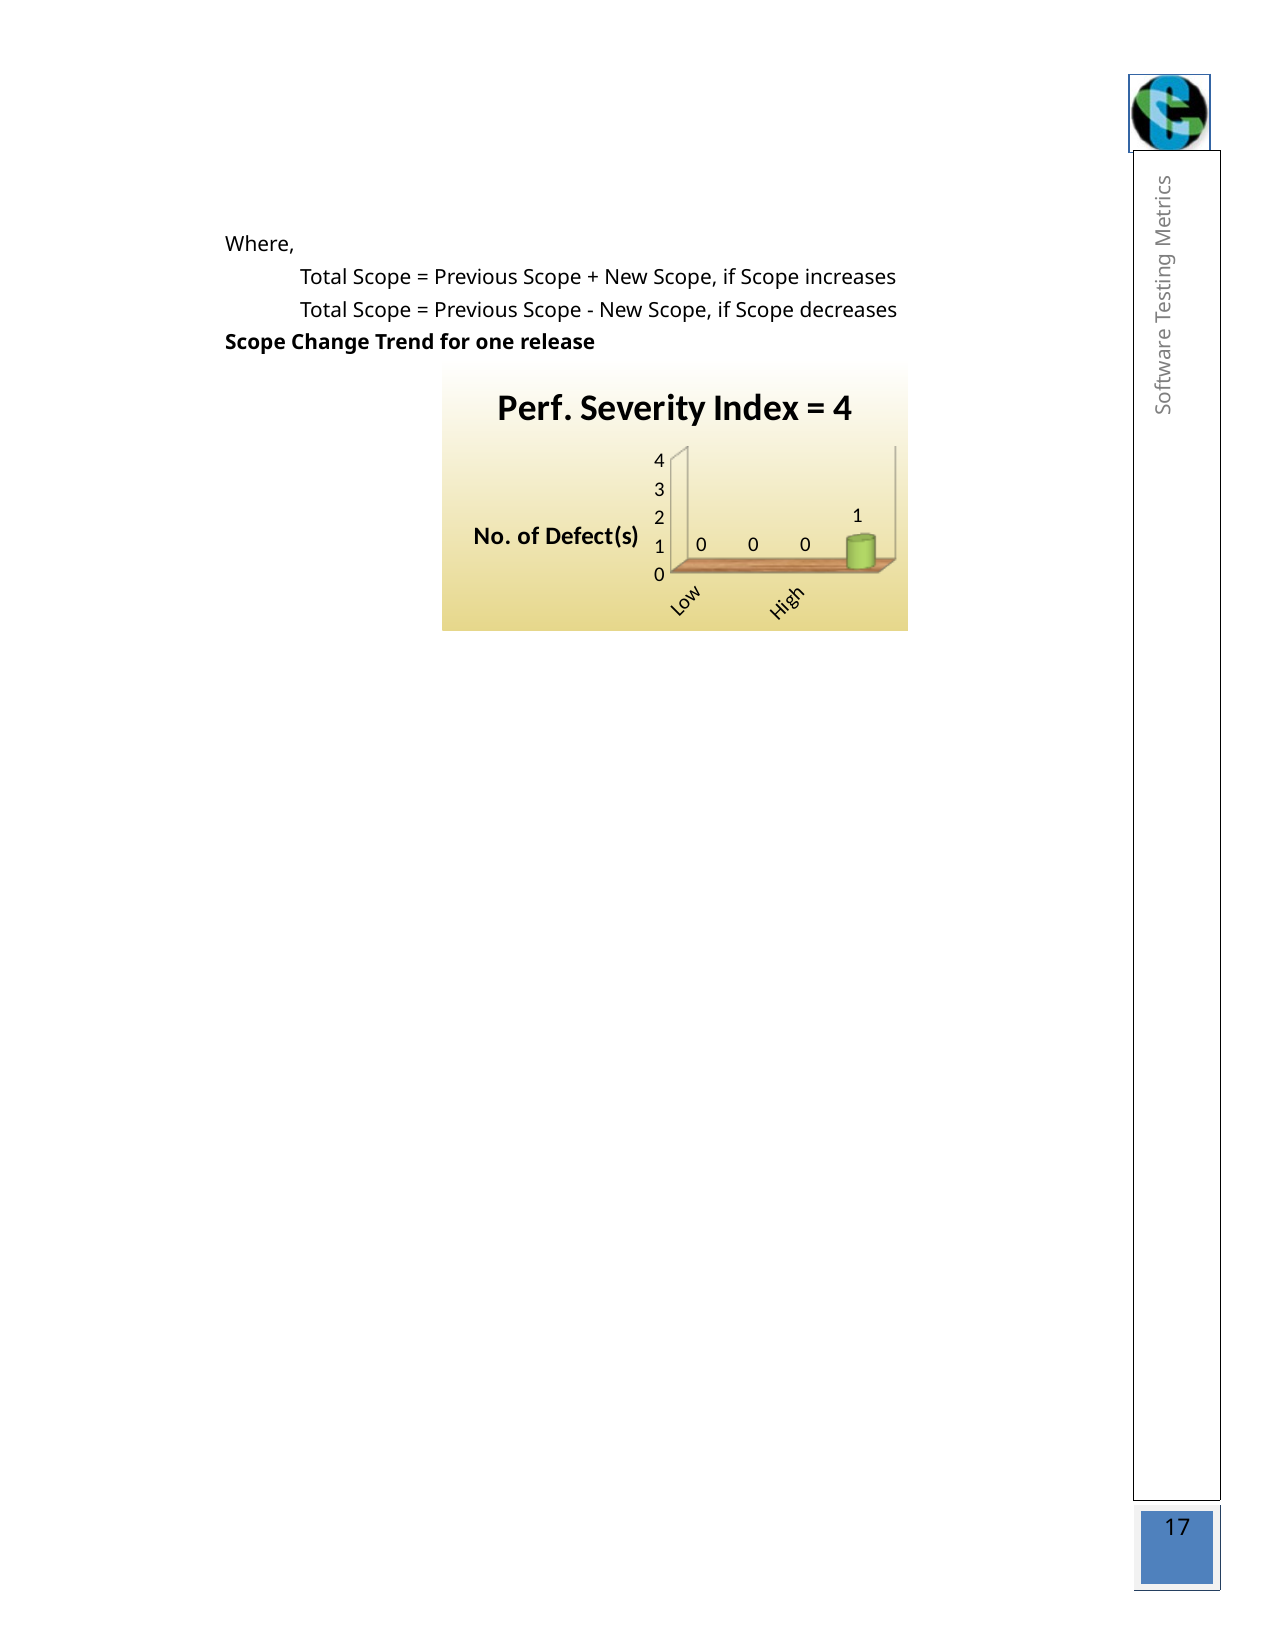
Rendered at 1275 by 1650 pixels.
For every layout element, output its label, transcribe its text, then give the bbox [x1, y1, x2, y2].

picture [1130, 75, 1209, 152]
text Where, [225, 229, 1125, 258]
text Scope Change Trend for one release [225, 327, 1125, 356]
text Total Scope = Previous Scope + New Scope, if Scope increases [300, 262, 1125, 291]
text Total Scope = Previous Scope - New Scope, if Scope decreases [300, 295, 1125, 323]
